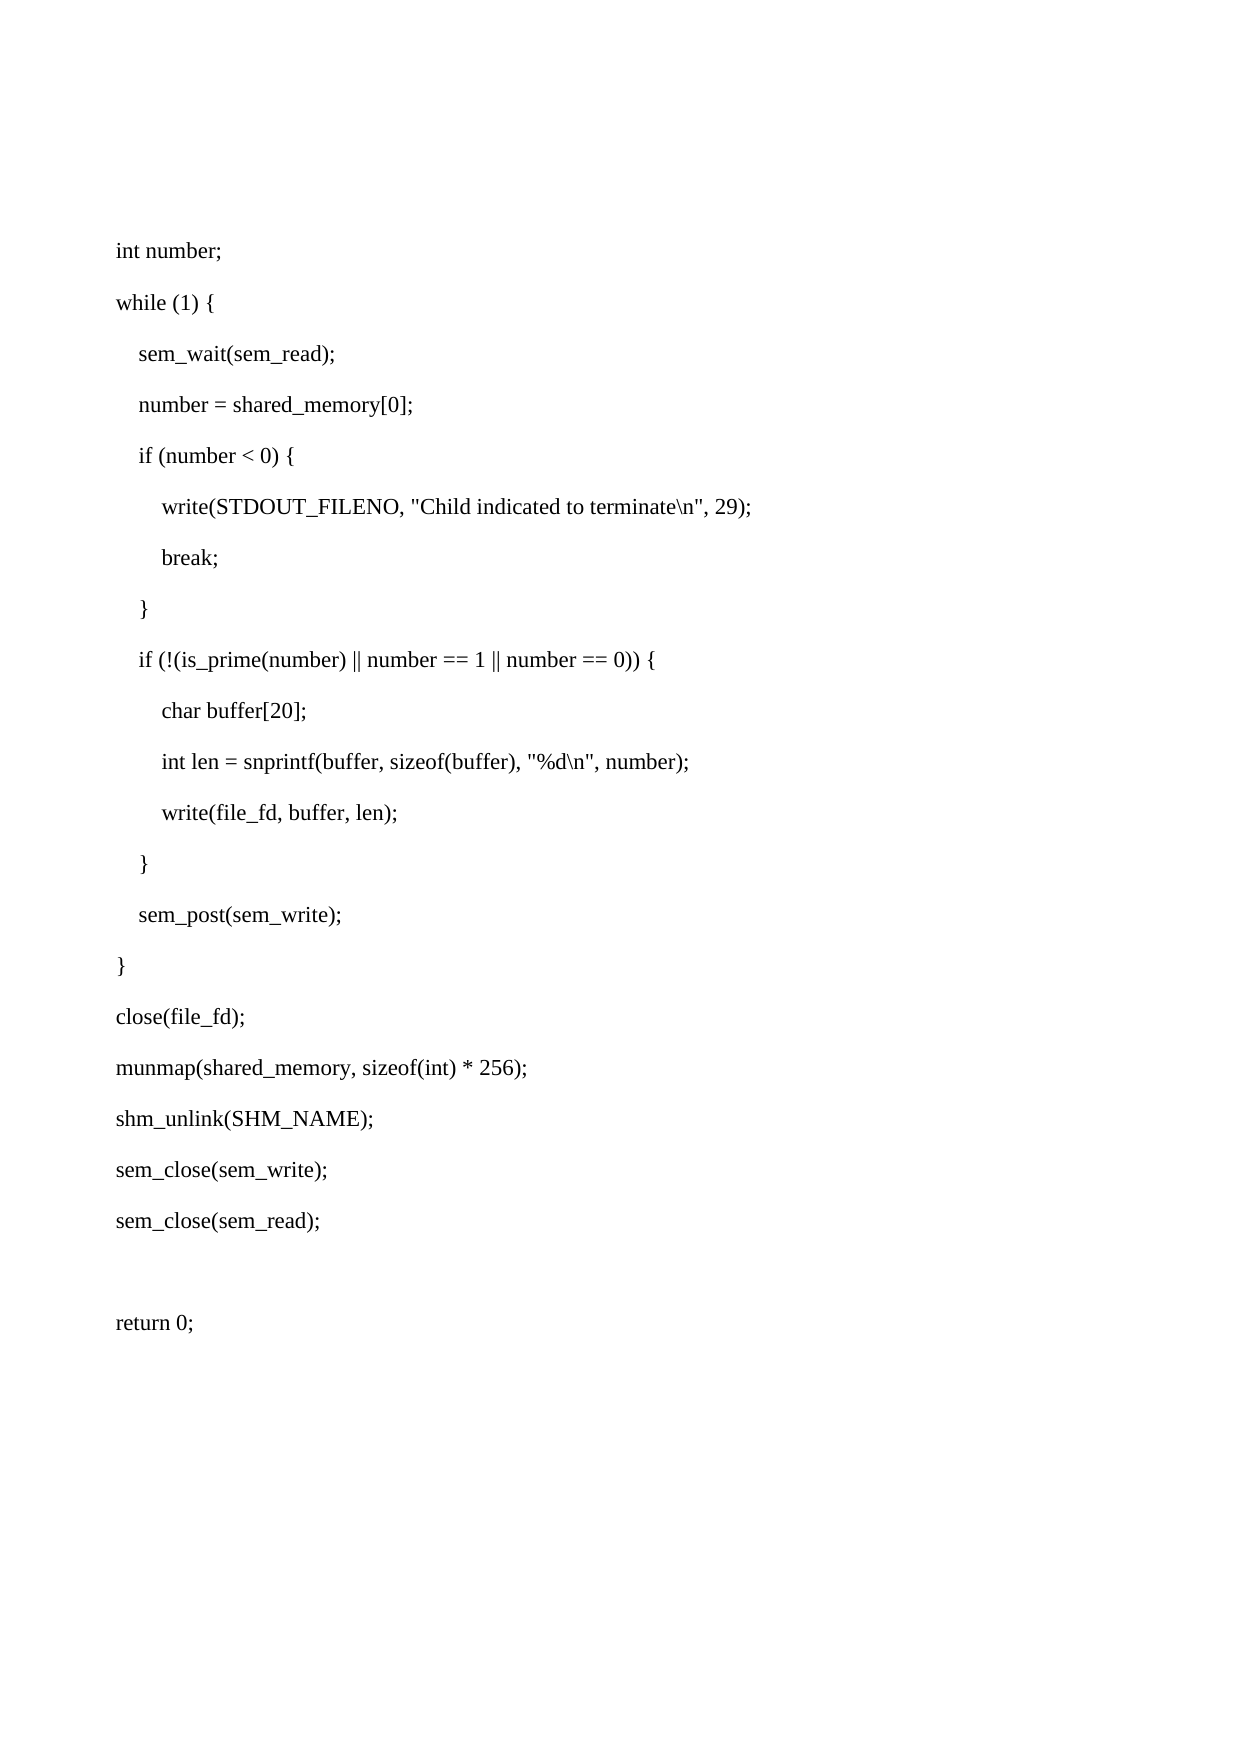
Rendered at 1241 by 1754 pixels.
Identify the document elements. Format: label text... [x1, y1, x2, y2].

text number = shared_memory[0]; [93, 391, 1147, 417]
text write(STDOUT_FILENO, "Child indicated to terminate\n", 29); [93, 493, 1147, 519]
text char buffer[20]; [93, 697, 1147, 723]
text } [93, 850, 1147, 876]
text if (number < 0) { [93, 442, 1147, 468]
text sem_wait(sem_read); [93, 339, 1147, 366]
text int len = snprintf(buffer, sizeof(buffer), "%d\n", number); [93, 748, 1147, 774]
text int number; [93, 237, 1147, 264]
text sem_close(sem_write); [93, 1156, 1147, 1183]
text } [93, 952, 1147, 978]
text write(file_fd, buffer, len); [93, 799, 1147, 825]
text if (!(is_prime(number) || number == 1 || number == 0)) { [93, 646, 1147, 672]
text sem_post(sem_write); [93, 901, 1147, 927]
text close(file_fd); [93, 1003, 1147, 1029]
text munmap(shared_memory, sizeof(int) * 256); [93, 1054, 1147, 1081]
text break; [93, 544, 1147, 570]
text } [93, 595, 1147, 621]
text return 0; [93, 1309, 1147, 1336]
text shm_unlink(SHM_NAME); [93, 1105, 1147, 1132]
text while (1) { [93, 288, 1147, 315]
text sem_close(sem_read); [93, 1207, 1147, 1234]
